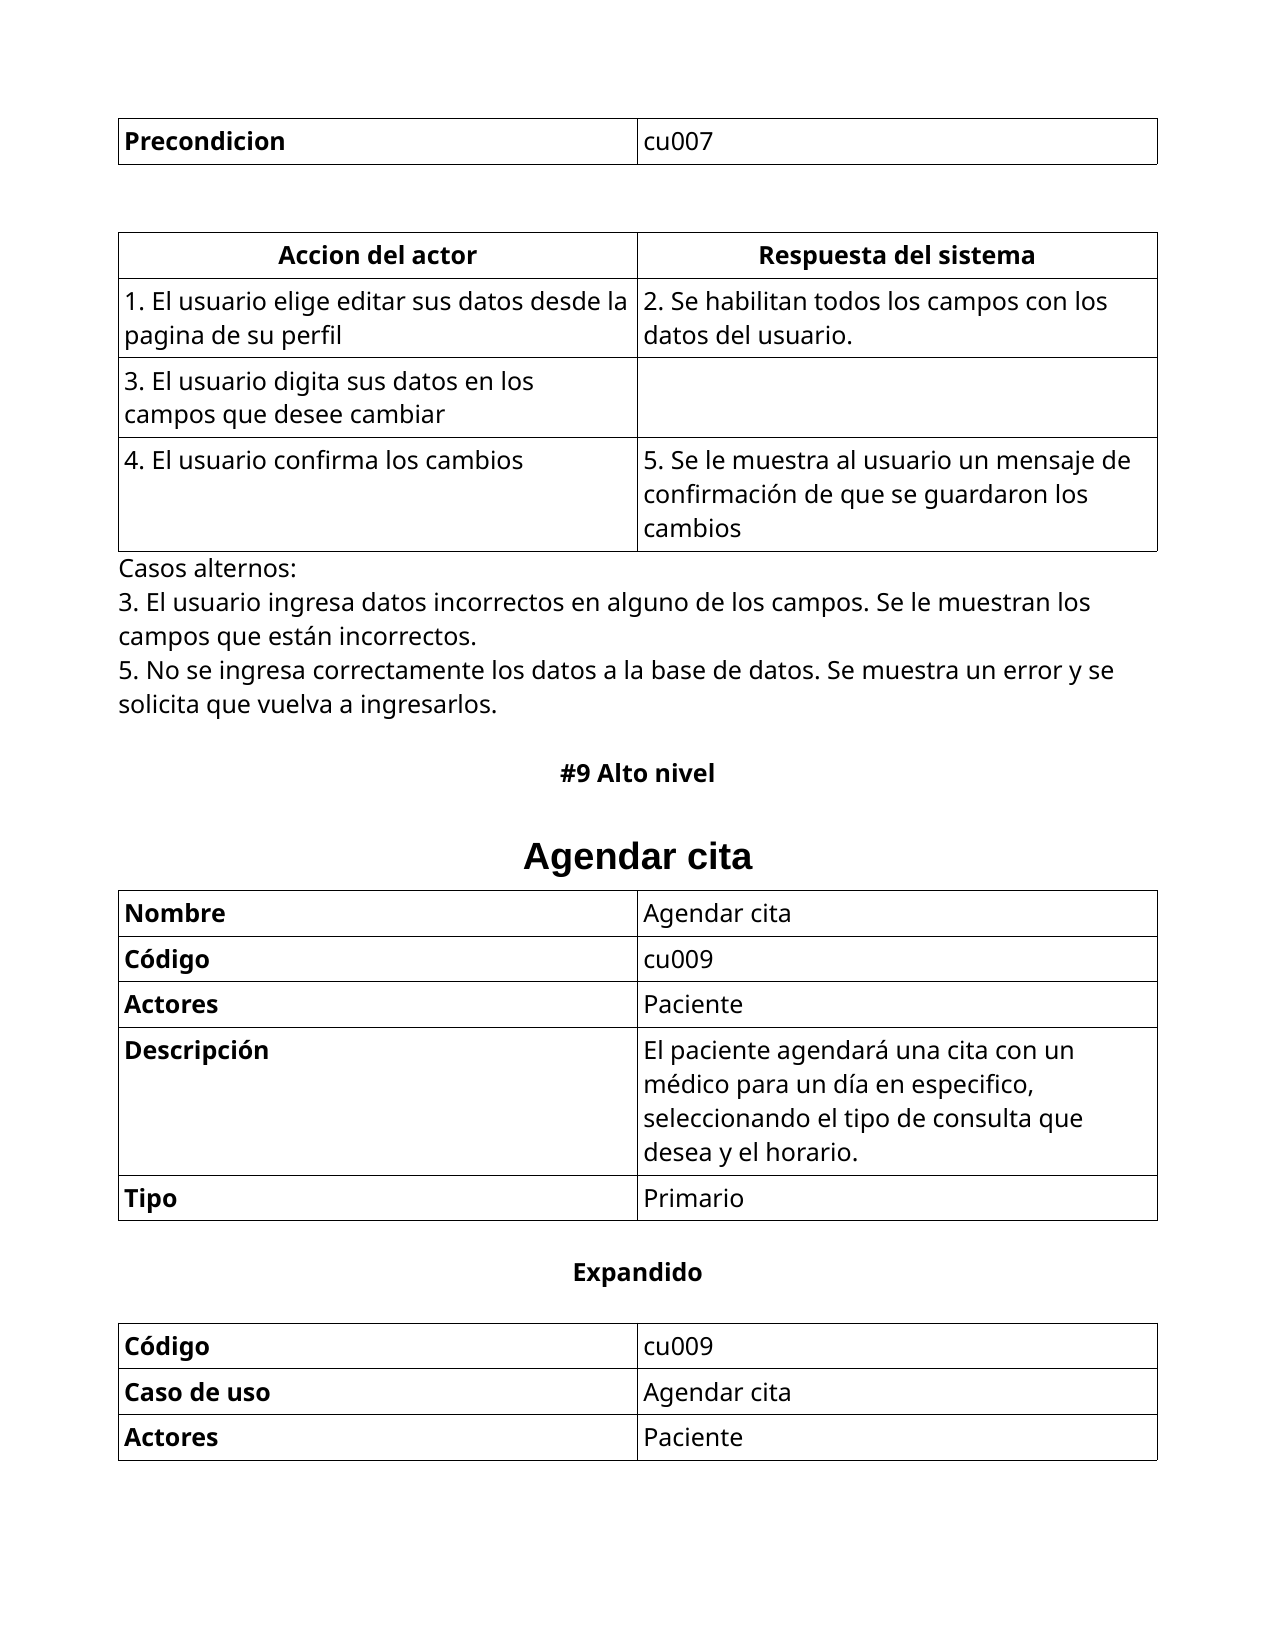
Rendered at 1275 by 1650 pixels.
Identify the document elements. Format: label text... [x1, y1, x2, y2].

text 3. El usuario ingresa datos incorrectos en alguno de los campos. Se le muestran los campos que están incorrectos. [118, 585, 1157, 653]
table_cell Agendar cita [638, 1369, 1157, 1414]
table_cell 4. El usuario confirma los cambios [119, 438, 637, 551]
table_cell cu009 [638, 937, 1157, 981]
table_cell El paciente agendará una cita con un médico para un día en especifico, seleccionando el tipo de consulta que desea y el horario. [638, 1028, 1157, 1175]
text #9 Alto nivel [118, 755, 1157, 789]
text Expandido [118, 1254, 1157, 1289]
table_cell Precondicion [119, 119, 637, 164]
table_cell Actores [119, 982, 637, 1027]
table_cell [638, 358, 1157, 437]
table_header Agendar cita [638, 891, 1157, 936]
table_cell Caso de uso [119, 1369, 637, 1414]
table_cell Código [119, 937, 637, 981]
table_cell 3. El usuario digita sus datos en los campos que desee cambiar [119, 358, 637, 437]
table_cell Paciente [638, 1415, 1157, 1459]
table_header Nombre [119, 891, 637, 936]
table_cell cu007 [638, 119, 1157, 164]
table_header Código [119, 1324, 637, 1368]
table_cell Primario [638, 1176, 1157, 1220]
text Casos alternos: [118, 552, 1157, 585]
table_cell Paciente [638, 982, 1157, 1027]
table_header Respuesta del sistema [638, 233, 1157, 278]
text 5. No se ingresa correctamente los datos a la base de datos. Se muestra un error y se solicita que vuelva a ingresarlos. [118, 653, 1157, 721]
table_header cu009 [638, 1324, 1157, 1368]
subtitle Agendar cita [118, 834, 1157, 878]
table_header Accion del actor [119, 233, 637, 278]
table_cell 1. El usuario elige editar sus datos desde la pagina de su perfil [119, 279, 637, 357]
table_cell Actores [119, 1415, 637, 1459]
table_cell 5. Se le muestra al usuario un mensaje de confirmación de que se guardaron los cambios [638, 438, 1157, 551]
table_cell Tipo [119, 1176, 637, 1220]
table_cell Descripción [119, 1028, 637, 1175]
table_cell 2. Se habilitan todos los campos con los datos del usuario. [638, 279, 1157, 357]
